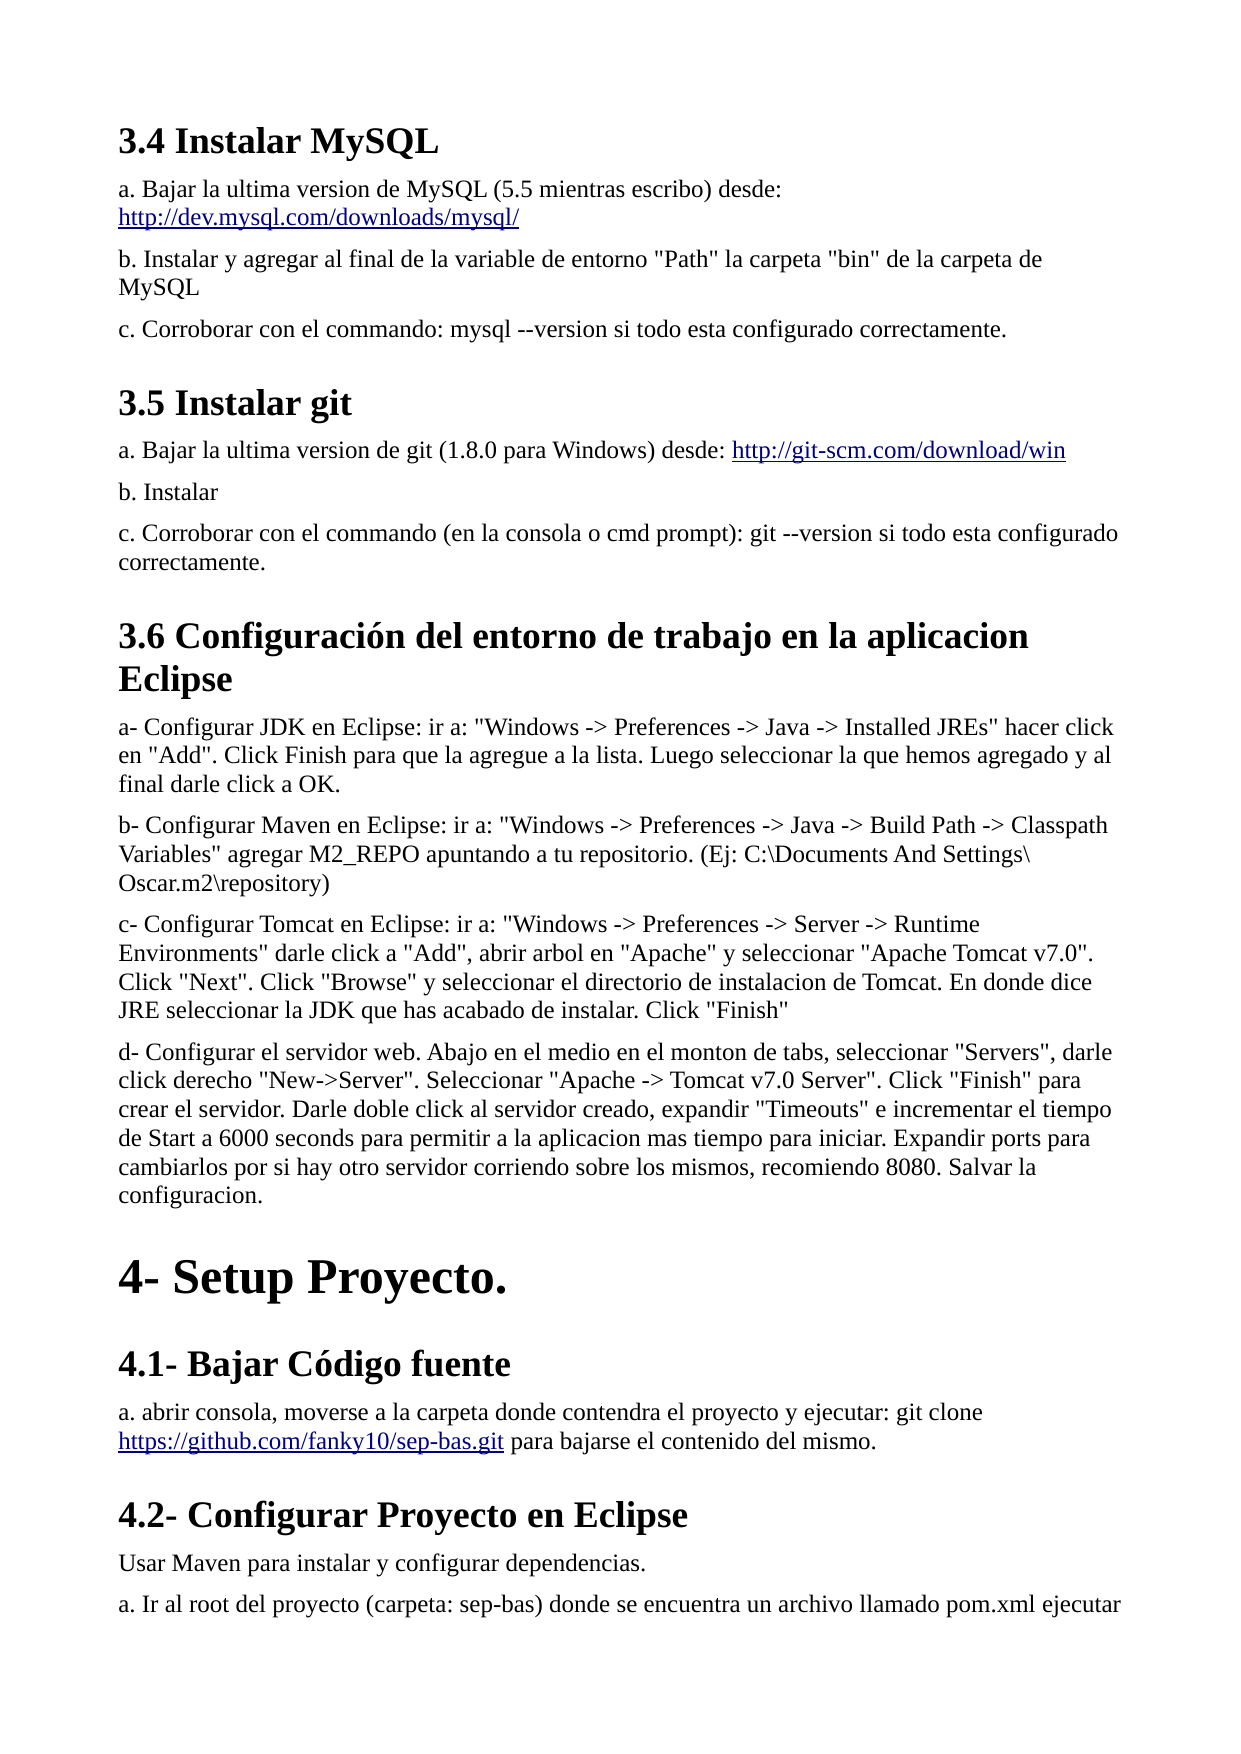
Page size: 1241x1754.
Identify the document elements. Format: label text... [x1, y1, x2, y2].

text a- Configurar JDK en Eclipse: ir a: "Windows -> Preferences -> Java -> Installed JREs" hacer click en "Add". Click Finish para que la agregue a la lista. Luego seleccionar la que hemos agregado y al final darle click a OK. [118, 712, 1122, 798]
text a. Bajar la ultima version de MySQL (5.5 mientras escribo) desde: http://dev.mysql.com/downloads/mysql/ [118, 174, 1122, 231]
subtitle 4- Setup Proyecto. [118, 1247, 1122, 1304]
text a. abrir consola, moverse a la carpeta donde contendra el proyecto y ejecutar: git clone https://github.com/fanky10/sep-bas.git para bajarse el contenido del mismo. [118, 1397, 1122, 1455]
text a. Ir al root del proyecto (carpeta: sep-bas) donde se encuentra un archivo llamado pom.xml ejecutar [118, 1589, 1122, 1618]
text d- Configurar el servidor web. Abajo en el medio en el monton de tabs, seleccionar "Servers", darle click derecho "New->Server". Seleccionar "Apache -> Tomcat v7.0 Server". Click "Finish" para crear el servidor. Darle doble click al servidor creado, expandir "Timeouts" e incrementar el tiempo de Start a 6000 seconds para permitir a la aplicacion mas tiempo para iniciar. Expandir ports para cambiarlos por si hay otro servidor corriendo sobre los mismos, recomiendo 8080. Salvar la configuracion. [118, 1037, 1122, 1209]
text b. Instalar y agregar al final de la variable de entorno "Path" la carpeta "bin" de la carpeta de MySQL [118, 244, 1122, 301]
text b. Instalar [118, 477, 1122, 506]
text b- Configurar Maven en Eclipse: ir a: "Windows -> Preferences -> Java -> Build Path -> Classpath Variables" agregar M2_REPO apuntando a tu repositorio. (Ej: C:\Documents And Settings\Oscar.m2\repository) [118, 811, 1122, 897]
subtitle 4.2- Configurar Proyecto en Eclipse [118, 1492, 1122, 1536]
text c- Configurar Tomcat en Eclipse: ir a: "Windows -> Preferences -> Server -> Runtime Environments" darle click a "Add", abrir arbol en "Apache" y seleccionar "Apache Tomcat v7.0". Click "Next". Click "Browse" y seleccionar el directorio de instalacion de Tomcat. En donde dice JRE seleccionar la JDK que has acabado de instalar. Click "Finish" [118, 909, 1122, 1024]
text Usar Maven para instalar y configurar dependencias. [118, 1548, 1122, 1577]
text c. Corroborar con el commando: mysql --version si todo esta configurado correctamente. [118, 314, 1122, 342]
subtitle 3.5 Instalar git [118, 380, 1122, 423]
subtitle 4.1- Bajar Código fuente [118, 1342, 1122, 1385]
subtitle 3.4 Instalar MySQL [118, 118, 1122, 161]
text a. Bajar la ultima version de git (1.8.0 para Windows) desde: http://git-scm.com/download/win [118, 436, 1122, 464]
subtitle 3.6 Configuración del entorno de trabajo en la aplicacion Eclipse [118, 613, 1122, 699]
text c. Corroborar con el commando (en la consola o cmd prompt): git --version si todo esta configurado correctamente. [118, 518, 1122, 576]
